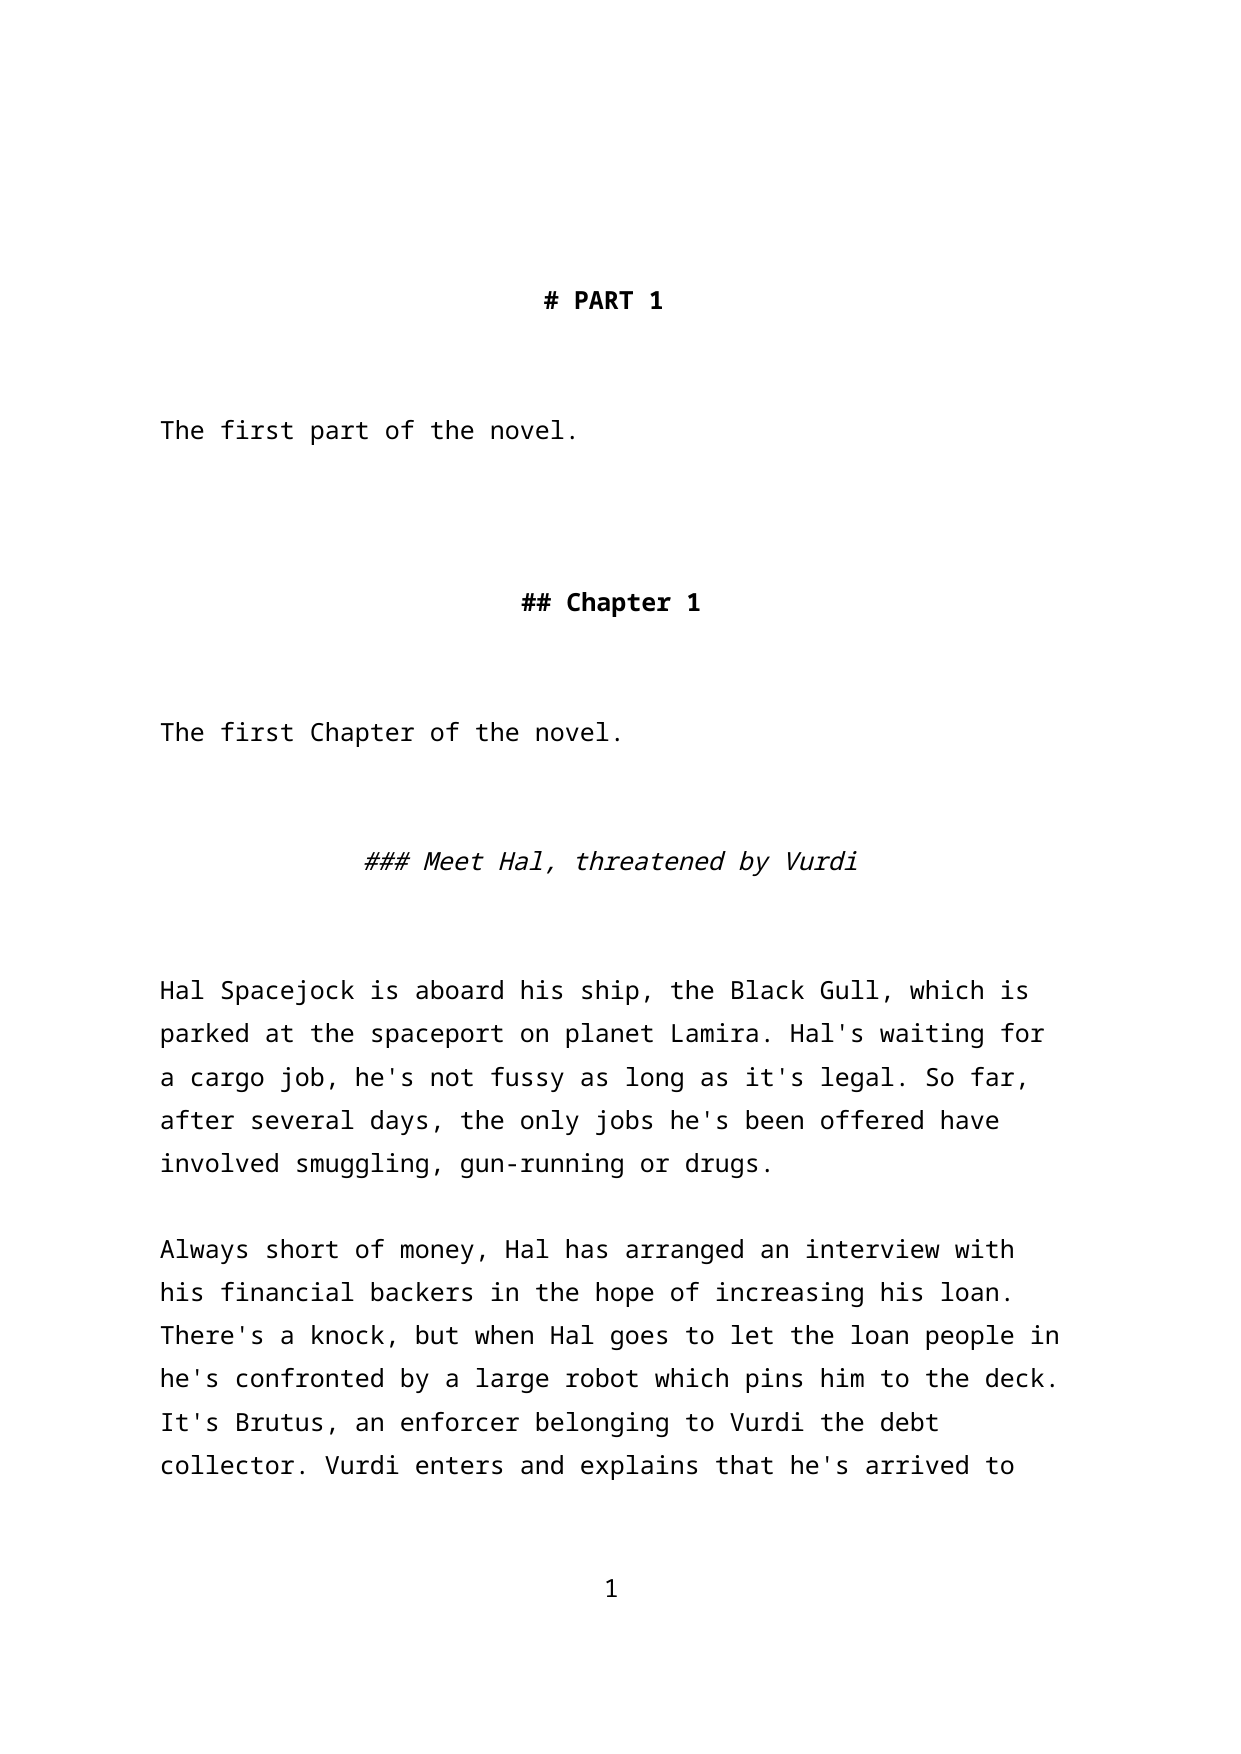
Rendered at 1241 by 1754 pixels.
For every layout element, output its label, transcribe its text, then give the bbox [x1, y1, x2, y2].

subtitle ### Meet Hal, threatened by Vurdi [159, 836, 1063, 879]
text The first part of the novel. [159, 404, 1063, 448]
text Hal Spacejock is aboard his ship, the Black Gull, which is parked at the spaceport on planet Lamira. Hal's waiting for a cargo job, he's not fussy as long as it's legal. So far, after several days, the only jobs he's been offered have involved smuggling, gun-running or drugs. [159, 965, 1063, 1181]
text Always short of money, Hal has arranged an interview with his financial backers in the hope of increasing his loan. There's a knock, but when Hal goes to let the loan people in he's confronted by a large robot which pins him to the deck. It's Brutus, an enforcer belonging to Vurdi the debt collector. Vurdi enters and explains that he's arrived to [159, 1224, 1063, 1483]
subtitle # Part 1 [159, 275, 1063, 318]
text The first Chapter of the novel. [159, 706, 1063, 749]
subtitle ## Chapter 1 [159, 577, 1063, 620]
